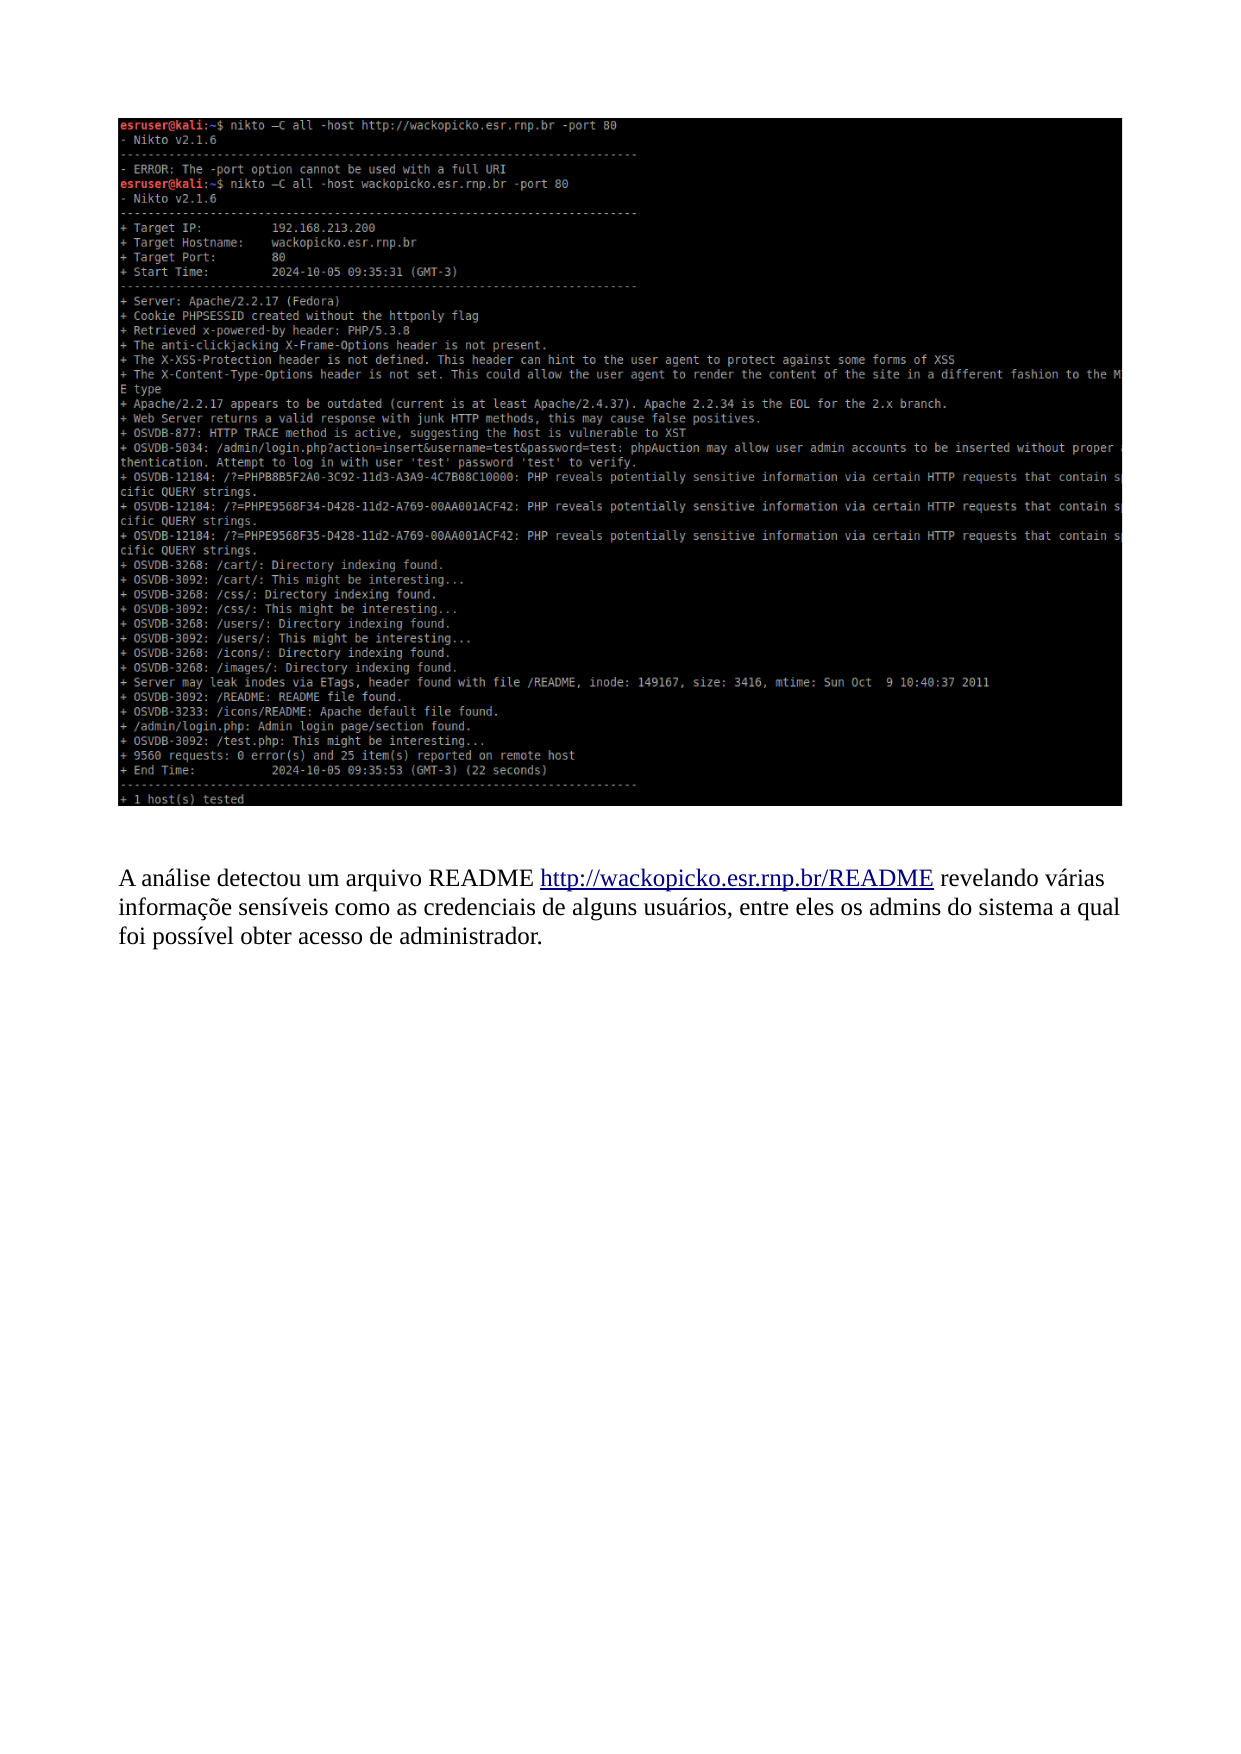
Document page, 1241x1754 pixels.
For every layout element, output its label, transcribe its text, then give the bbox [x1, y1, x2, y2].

picture [118, 118, 1123, 806]
text A análise detectou um arquivo README http://wackopicko.esr.rnp.br/README revelando várias informaçõe sensíveis como as credenciais de alguns usuários, entre eles os admins do sistema a qual foi possível obter acesso de administrador. [118, 863, 1122, 949]
